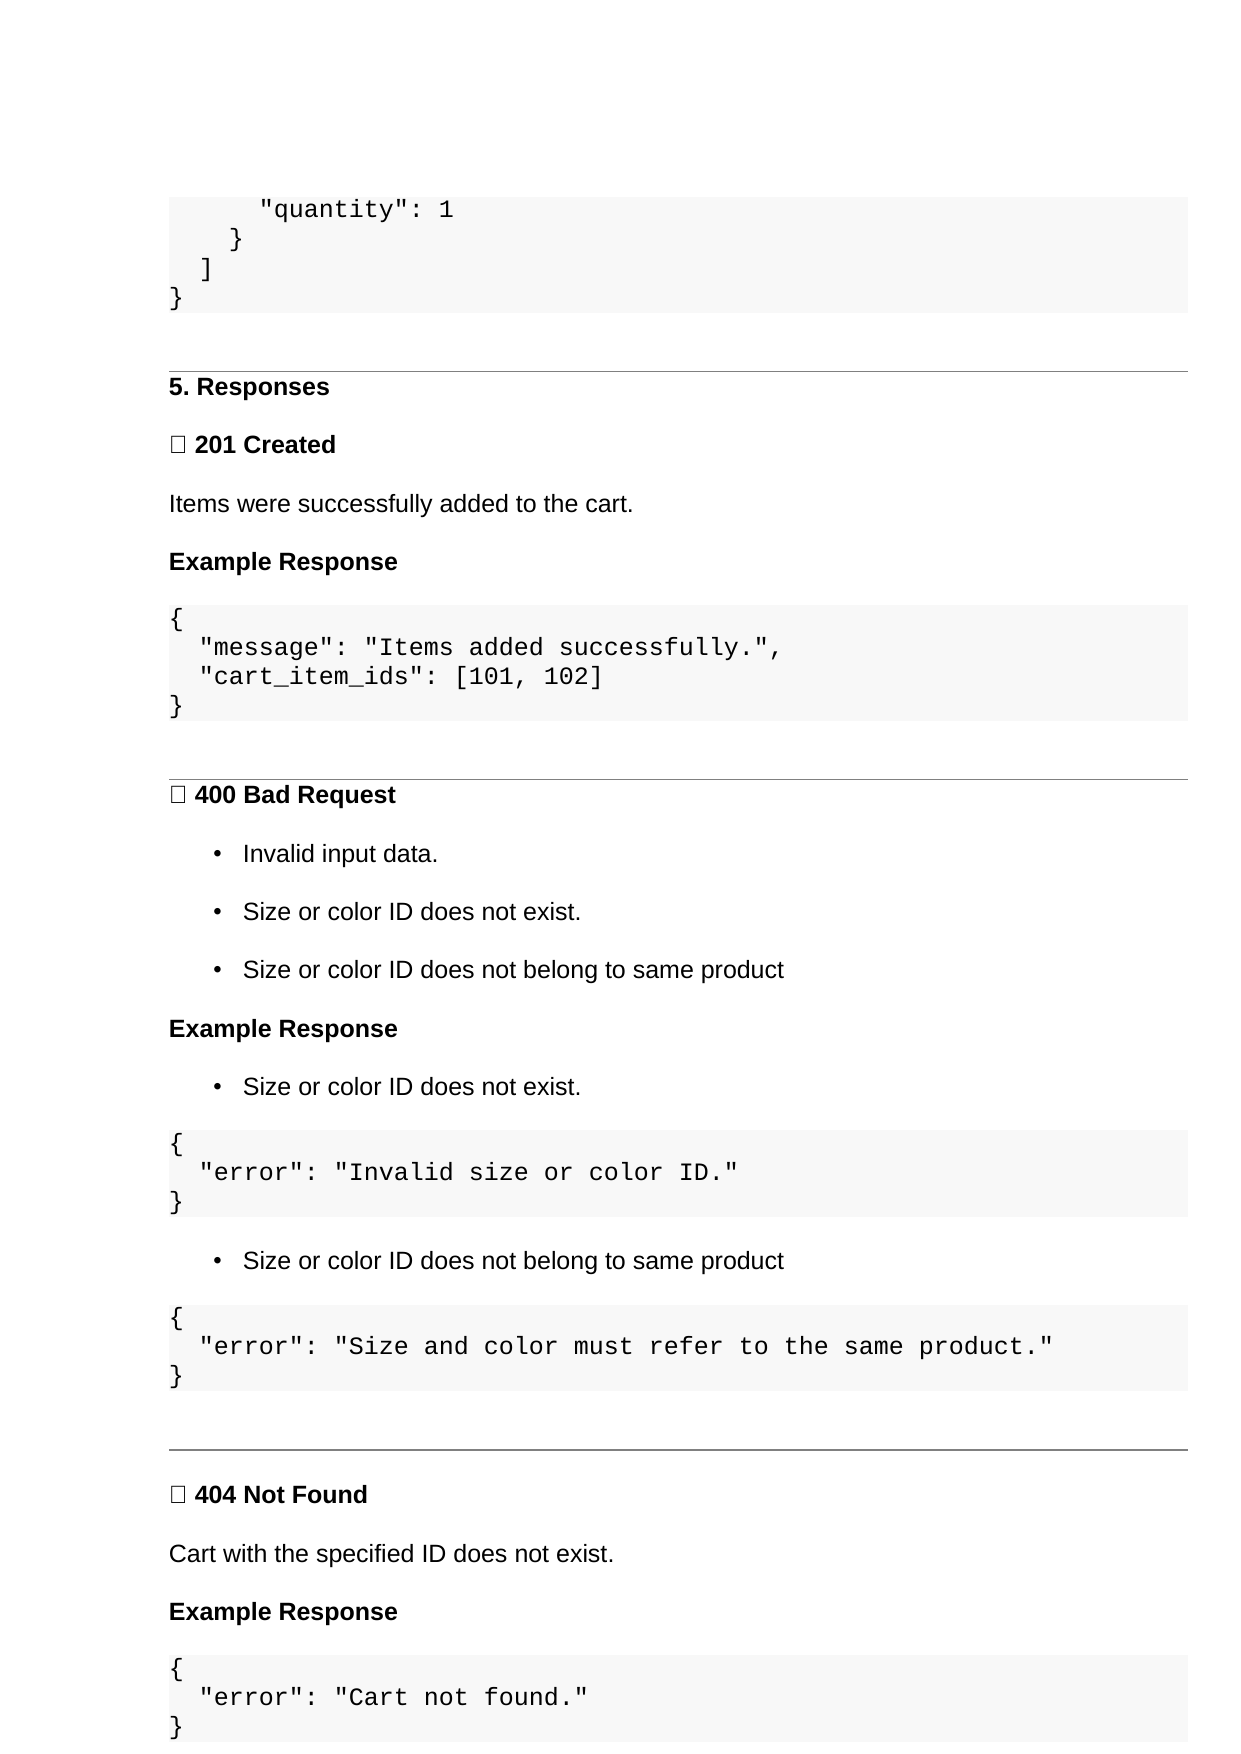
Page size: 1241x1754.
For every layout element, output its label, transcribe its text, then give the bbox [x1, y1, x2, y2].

list Size or color ID does not exist. [213, 897, 1188, 926]
text "error": "Cart not found." [169, 1684, 1188, 1713]
text "cart_item_ids": [101, 102] [169, 663, 1188, 692]
text } [169, 226, 1188, 254]
subtitle ❌ 400 Bad Request [169, 780, 1188, 809]
subtitle 5. Responses [169, 372, 1188, 401]
text { [169, 1305, 1188, 1333]
list Invalid input data. [213, 839, 1188, 867]
text { [169, 605, 1188, 633]
text } [169, 693, 1188, 721]
text { [169, 1130, 1188, 1158]
list Size or color ID does not belong to same product [213, 955, 1188, 984]
text } [169, 284, 1188, 313]
text "message": "Items added successfully.", [169, 634, 1188, 663]
text ] [169, 255, 1188, 283]
list Size or color ID does not exist. [213, 1072, 1188, 1101]
list Size or color ID does not belong to same product [213, 1246, 1188, 1275]
text } [169, 1188, 1188, 1217]
subtitle ✅ 201 Created [169, 430, 1188, 459]
text Example Response [169, 1597, 1188, 1626]
text Items were successfully added to the cart. [169, 489, 1188, 517]
text { [169, 1655, 1188, 1683]
text "error": "Size and color must refer to the same product." [169, 1334, 1188, 1362]
text "error": "Invalid size or color ID." [169, 1159, 1188, 1188]
text "quantity": 1 [169, 197, 1188, 225]
text Example Response [169, 1014, 1188, 1042]
text Example Response [169, 547, 1188, 576]
text Cart with the specified ID does not exist. [169, 1539, 1188, 1567]
text } [169, 1363, 1188, 1391]
text } [169, 1713, 1188, 1742]
subtitle ❌ 404 Not Found [169, 1480, 1188, 1509]
